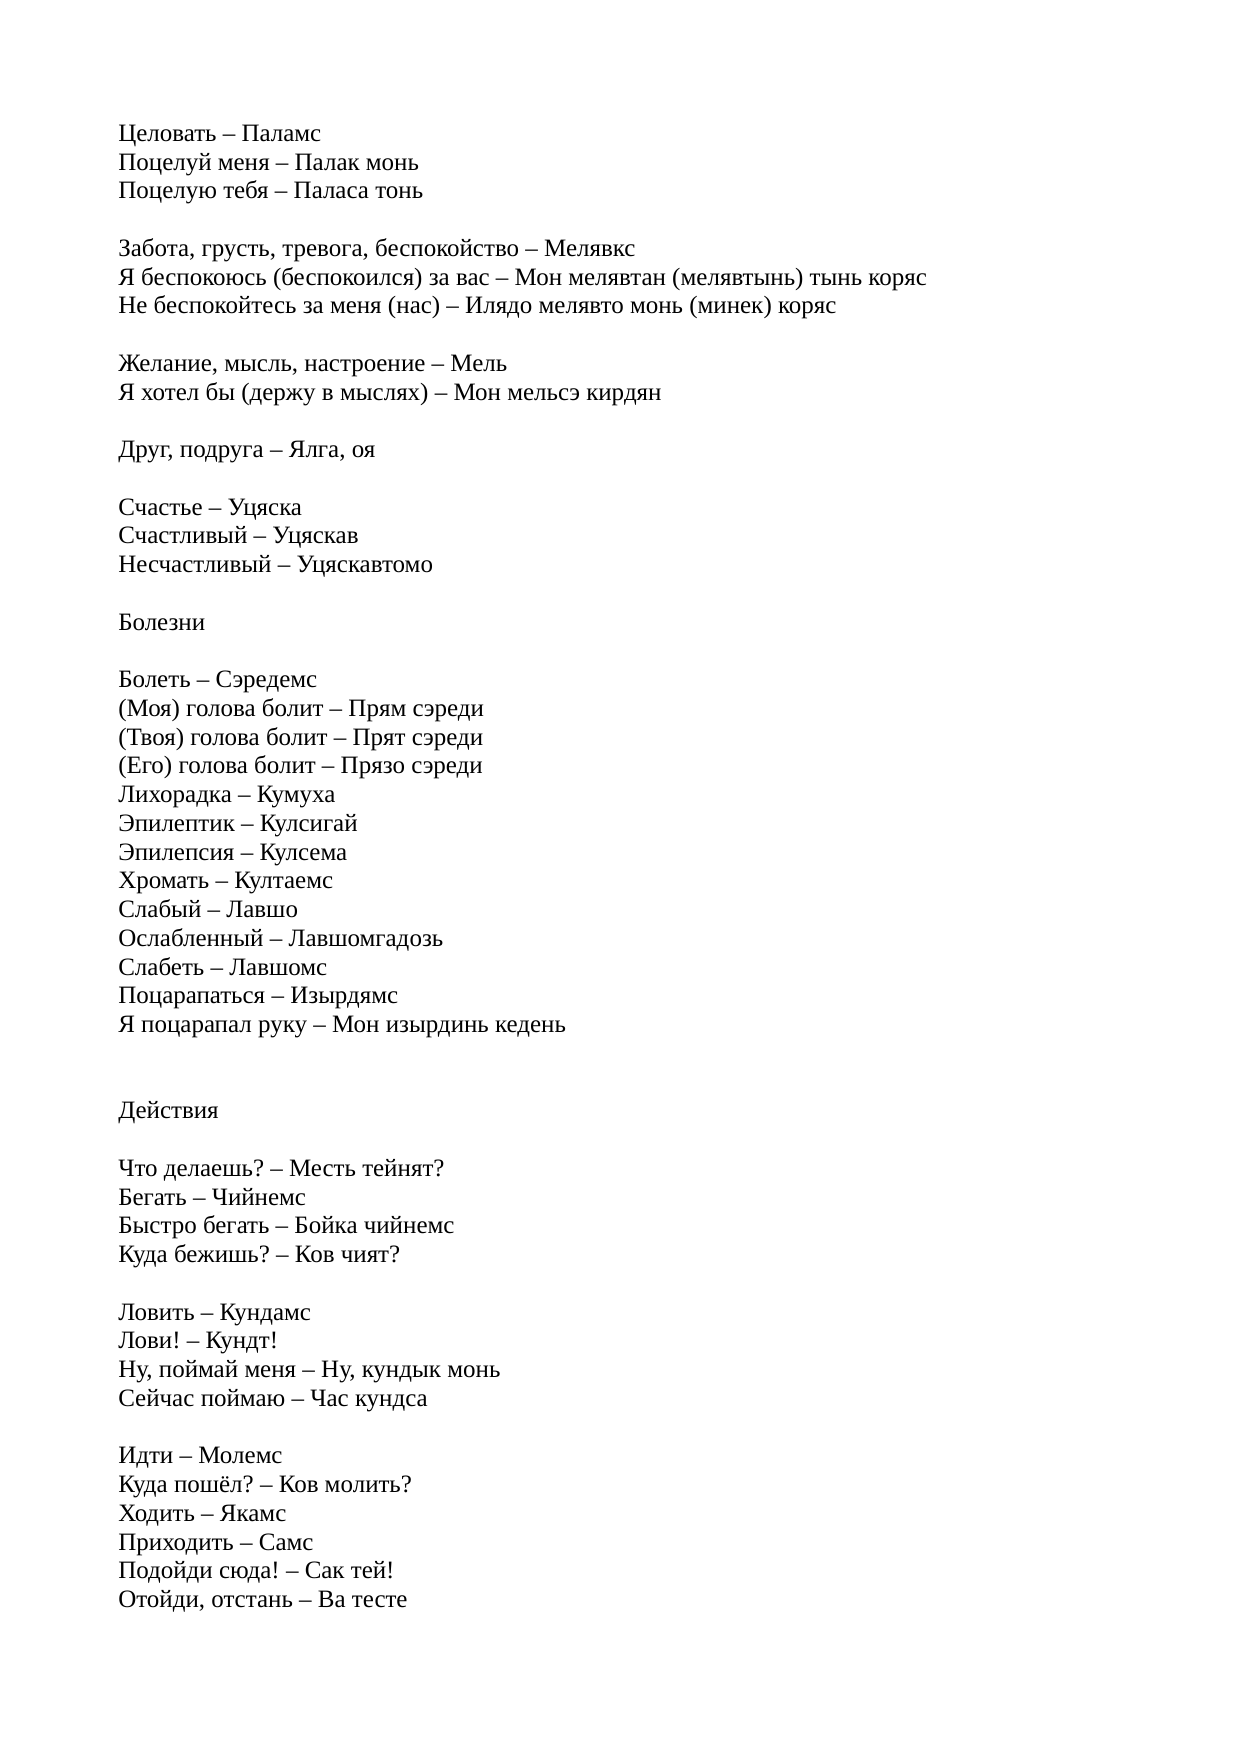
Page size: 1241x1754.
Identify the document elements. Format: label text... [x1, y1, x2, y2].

text Болезни Болеть – Сэредемс (Моя) голова болит – Прям сэреди (Твоя) голова болит – Прят сэреди (Его) голова болит – Прязо сэреди Лихорадка – Кумуха Эпилептик – Кулсигай Эпилепсия – Кулсема Хромать – Култаемс Слабый – Лавшо Ослабленный – Лавшомгадозь Слабеть – Лавшомс Поцарапаться – Изырдямс Я поцарапал руку – Мон изырдинь кедень [118, 607, 1122, 1096]
text Действия Что делаешь? – Месть тейнят? Бегать – Чийнемс Быстро бегать – Бойка чийнемс Куда бежишь? – Ков чият? Ловить – Кундамс Лови! – Кундт! Ну, поймай меня – Ну, кундык монь Сейчас поймаю – Час кундса Идти – Молемс Куда пошёл? – Ков молить? Ходить – Якамс Приходить – Самс Подойди сюда! – Сак тей! Отойди, отстань – Ва тесте [118, 1096, 1122, 1613]
text Целовать – Паламс Поцелуй меня – Палак монь Поцелую тебя – Паласа тонь Забота, грусть, тревога, беспокойство – Мелявкс Я беспокоюсь (беспокоился) за вас – Мон мелявтан (мелявтынь) тынь коряс Не беспокойтесь за меня (нас) – Илядо мелявто монь (минек) коряс Желание, мысль, настроение – Мель Я хотел бы (держу в мыслях) – Мон мельсэ кирдян Друг, подруга – Ялга, оя Счастье – Уцяска Счастливый – Уцяскав Несчастливый – Уцяскавтомо [118, 118, 1122, 578]
